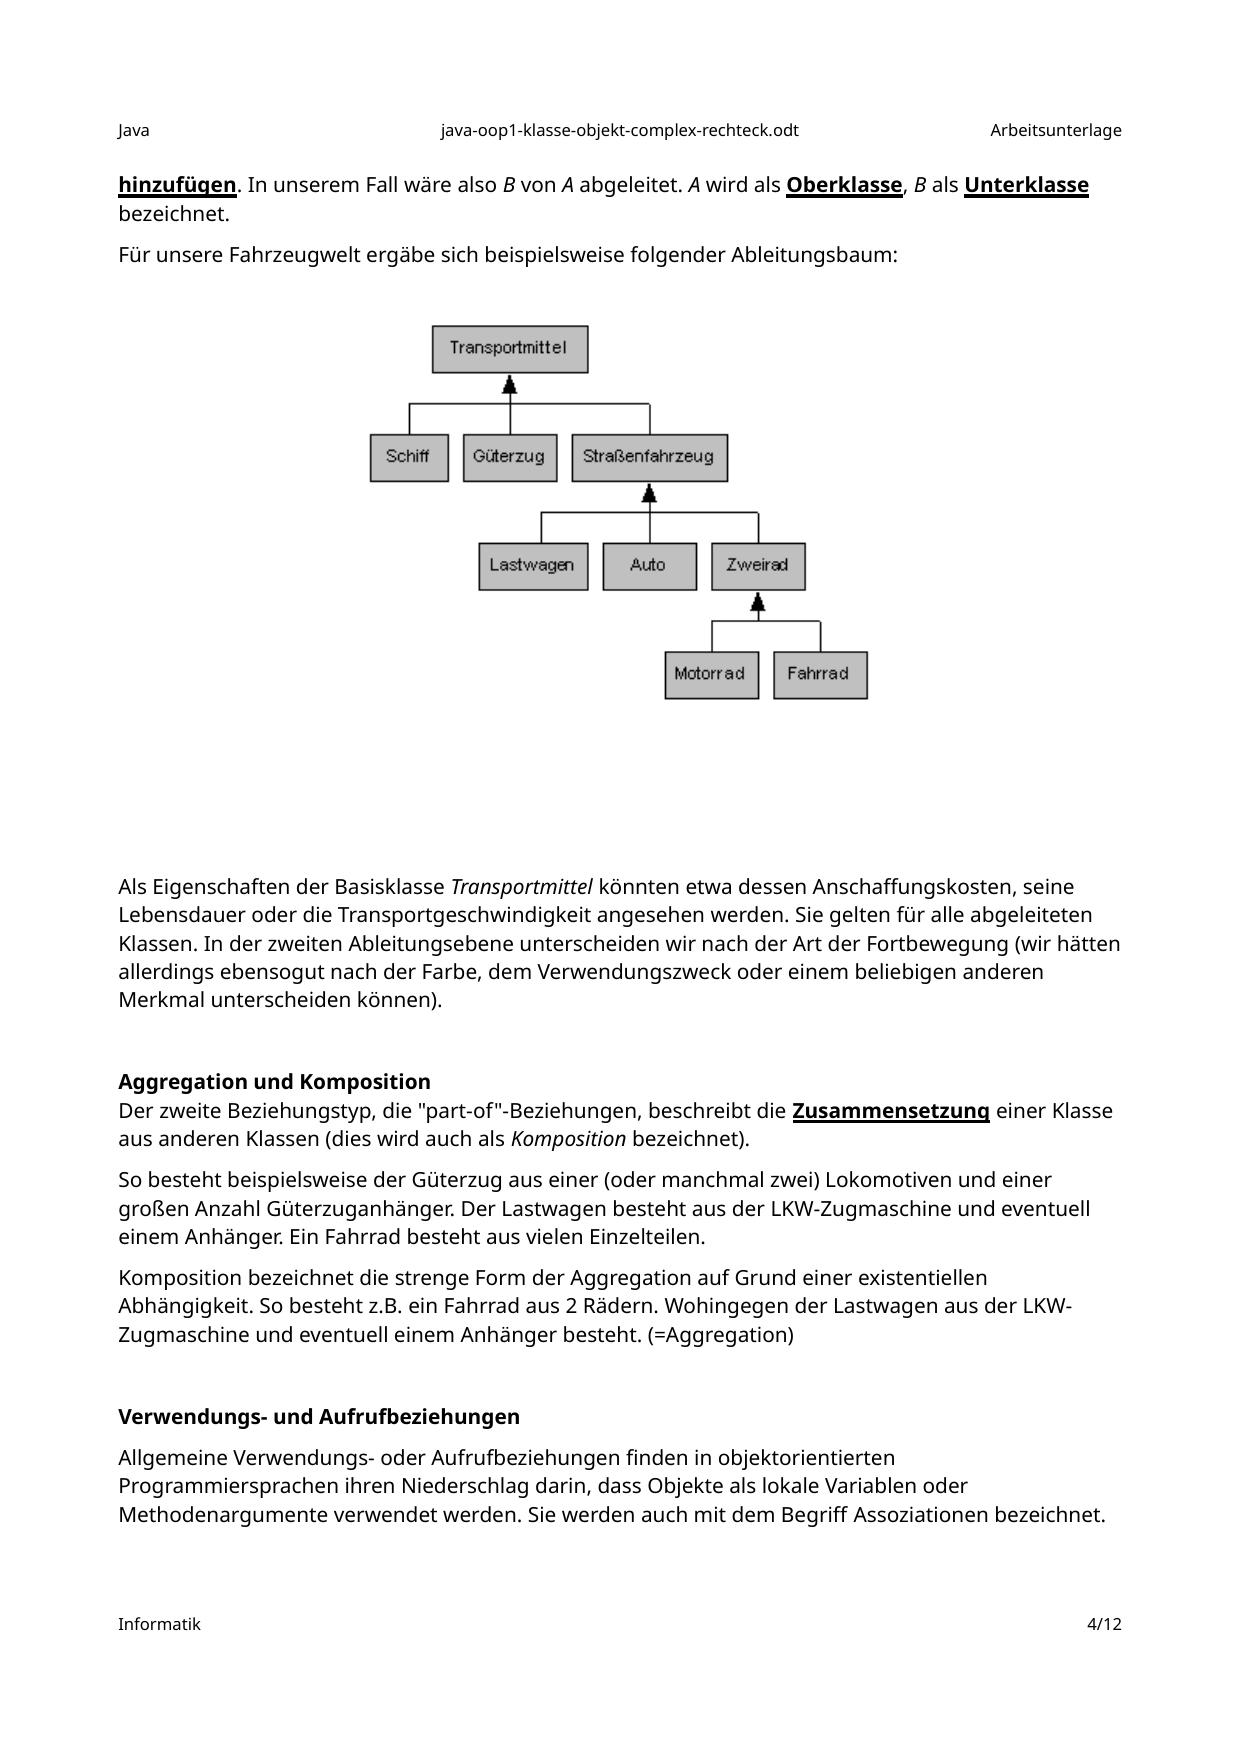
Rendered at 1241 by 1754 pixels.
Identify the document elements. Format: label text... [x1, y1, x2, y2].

text Allgemeine Verwendungs- oder Aufrufbeziehungen finden in objektorientierten Programmiersprachen ihren Niederschlag darin, dass Objekte als lokale Variablen oder Methodenargumente verwendet werden. Sie werden auch mit dem Begriff Assoziationen bezeichnet. [118, 1443, 1122, 1528]
text Als Eigenschaften der Basisklasse Transportmittel könnten etwa dessen Anschaffungskosten, seine Lebensdauer oder die Transportgeschwindigkeit angesehen werden. Sie gelten für alle abgeleiteten Klassen. In der zweiten Ableitungsebene unterscheiden wir nach der Art der Fortbewegung (wir hätten allerdings ebensogut nach der Farbe, dem Verwendungszweck oder einem beliebigen anderen Merkmal unterscheiden können). [118, 872, 1122, 1014]
picture [364, 321, 876, 709]
text Komposition bezeichnet die strenge Form der Aggregation auf Grund einer existentiellen Abhängigkeit. So besteht z.B. ein Fahrrad aus 2 Rädern. Wohingegen der Lastwagen aus der LKW-Zugmaschine und eventuell einem Anhänger besteht. (=Aggregation) [118, 1263, 1122, 1348]
text Verwendungs- und Aufrufbeziehungen [118, 1402, 1122, 1430]
text Für unsere Fahrzeugwelt ergäbe sich beispielsweise folgender Ableitungsbaum: [118, 240, 1122, 268]
text hinzufügen. In unserem Fall wäre also B von A abgeleitet. A wird als Oberklasse, B als Unterklasse bezeichnet. [118, 170, 1122, 227]
text Der zweite Beziehungstyp, die "part-of"-Beziehungen, beschreibt die Zusammensetzung einer Klasse aus anderen Klassen (dies wird auch als Komposition bezeichnet). [118, 1096, 1122, 1153]
text So besteht beispielsweise der Güterzug aus einer (oder manchmal zwei) Lokomotiven und einer großen Anzahl Güterzuganhänger. Der Lastwagen besteht aus der LKW-Zugmaschine und eventuell einem Anhänger. Ein Fahrrad besteht aus vielen Einzelteilen. [118, 1165, 1122, 1251]
text Aggregation und Komposition [118, 1067, 1122, 1096]
